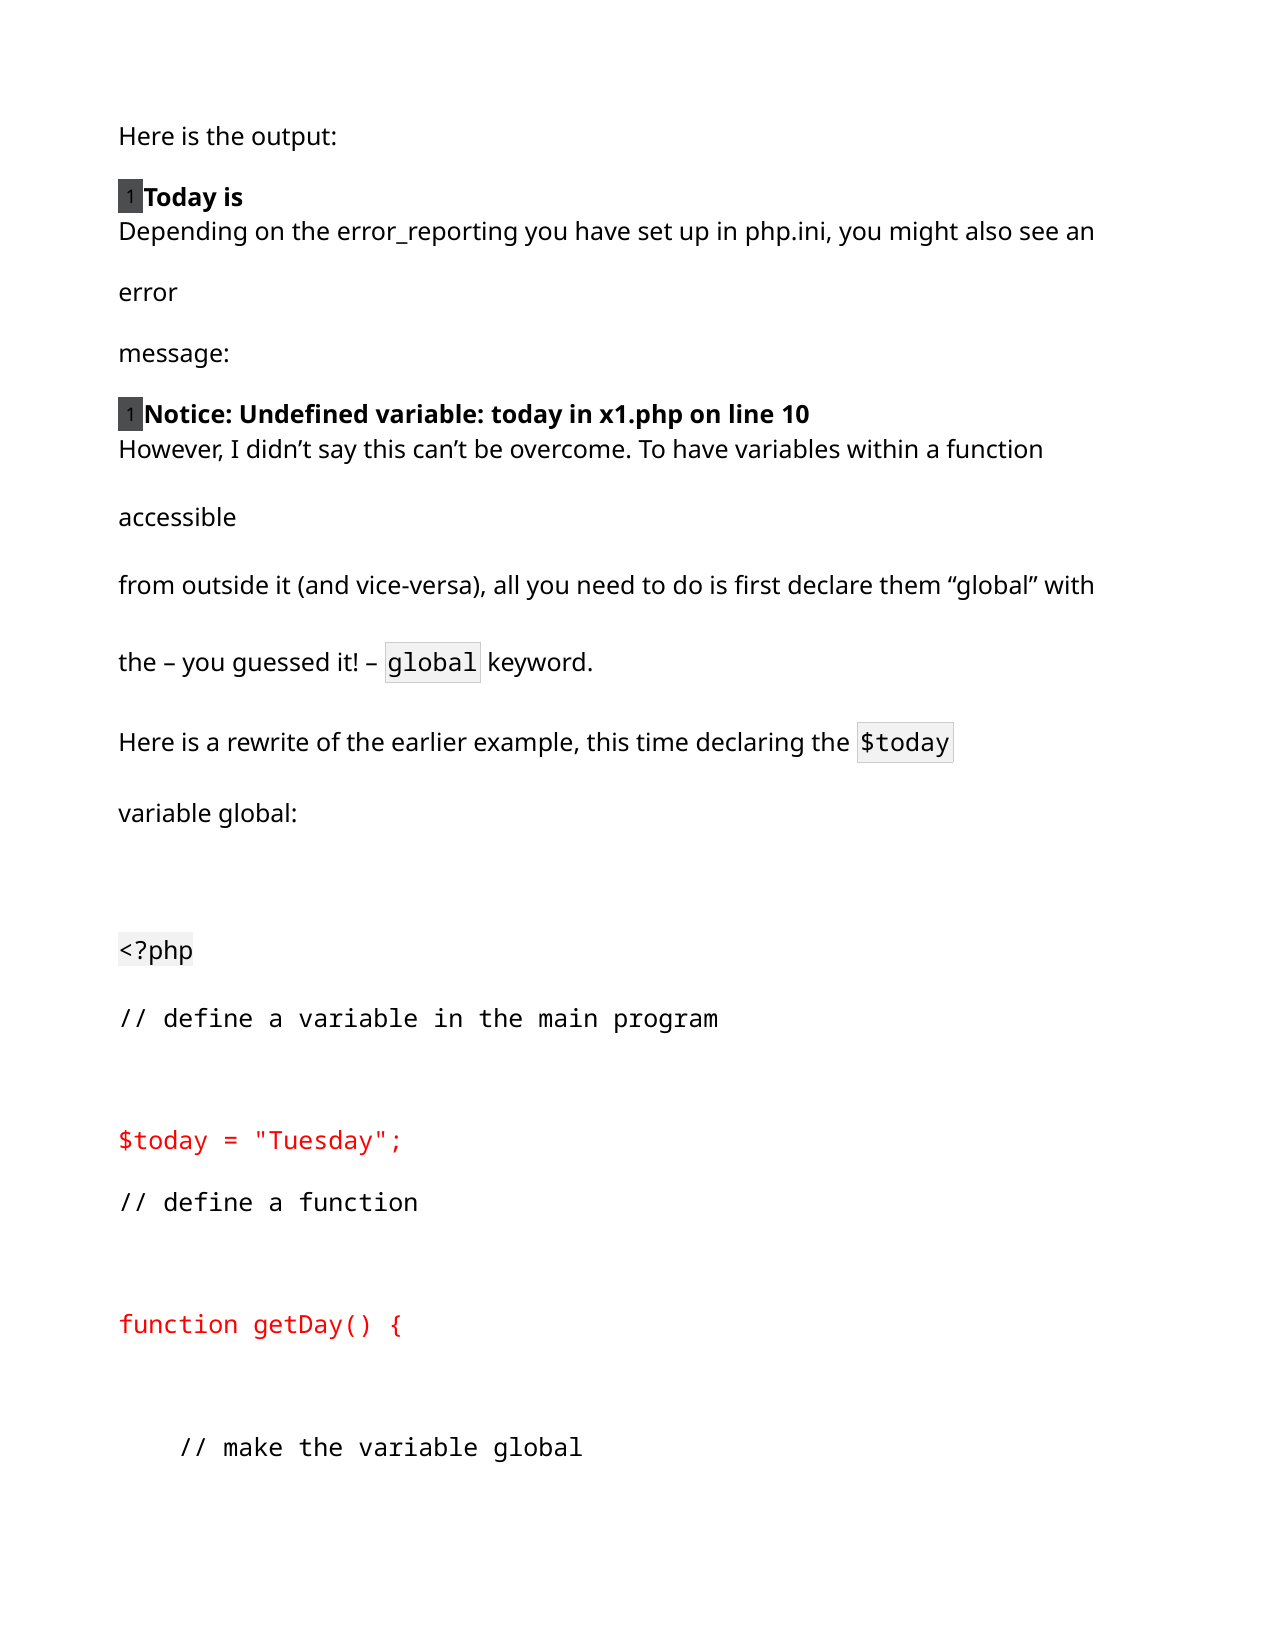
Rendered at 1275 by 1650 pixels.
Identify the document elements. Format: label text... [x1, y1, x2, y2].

text Here is a rewrite of the earlier example, this time declaring the $today variable global: [118, 722, 1157, 830]
text // define a variable in the main program $today = "Tuesday"; [118, 1000, 1157, 1157]
text // define a function function getDay() { // make the variable global [118, 1184, 1157, 1524]
table_header 1 [118, 179, 143, 213]
table_header 1 [118, 397, 143, 431]
text <?php [118, 864, 1157, 966]
table_header Notice: Undefined variable: today in x1.php on line 10 [143, 397, 915, 431]
table_header Today is [143, 179, 280, 213]
text However, I didn’t say this can’t be overcome. To have variables within a function accessible from outside it (and vice-versa), all you need to do is first declare them “global” with the – you guessed it! – global keyword. [118, 431, 1157, 682]
text Depending on the error_reporting you have set up in php.ini, you might also see an error message: [118, 213, 1157, 370]
text Here is the output: [118, 118, 1157, 152]
